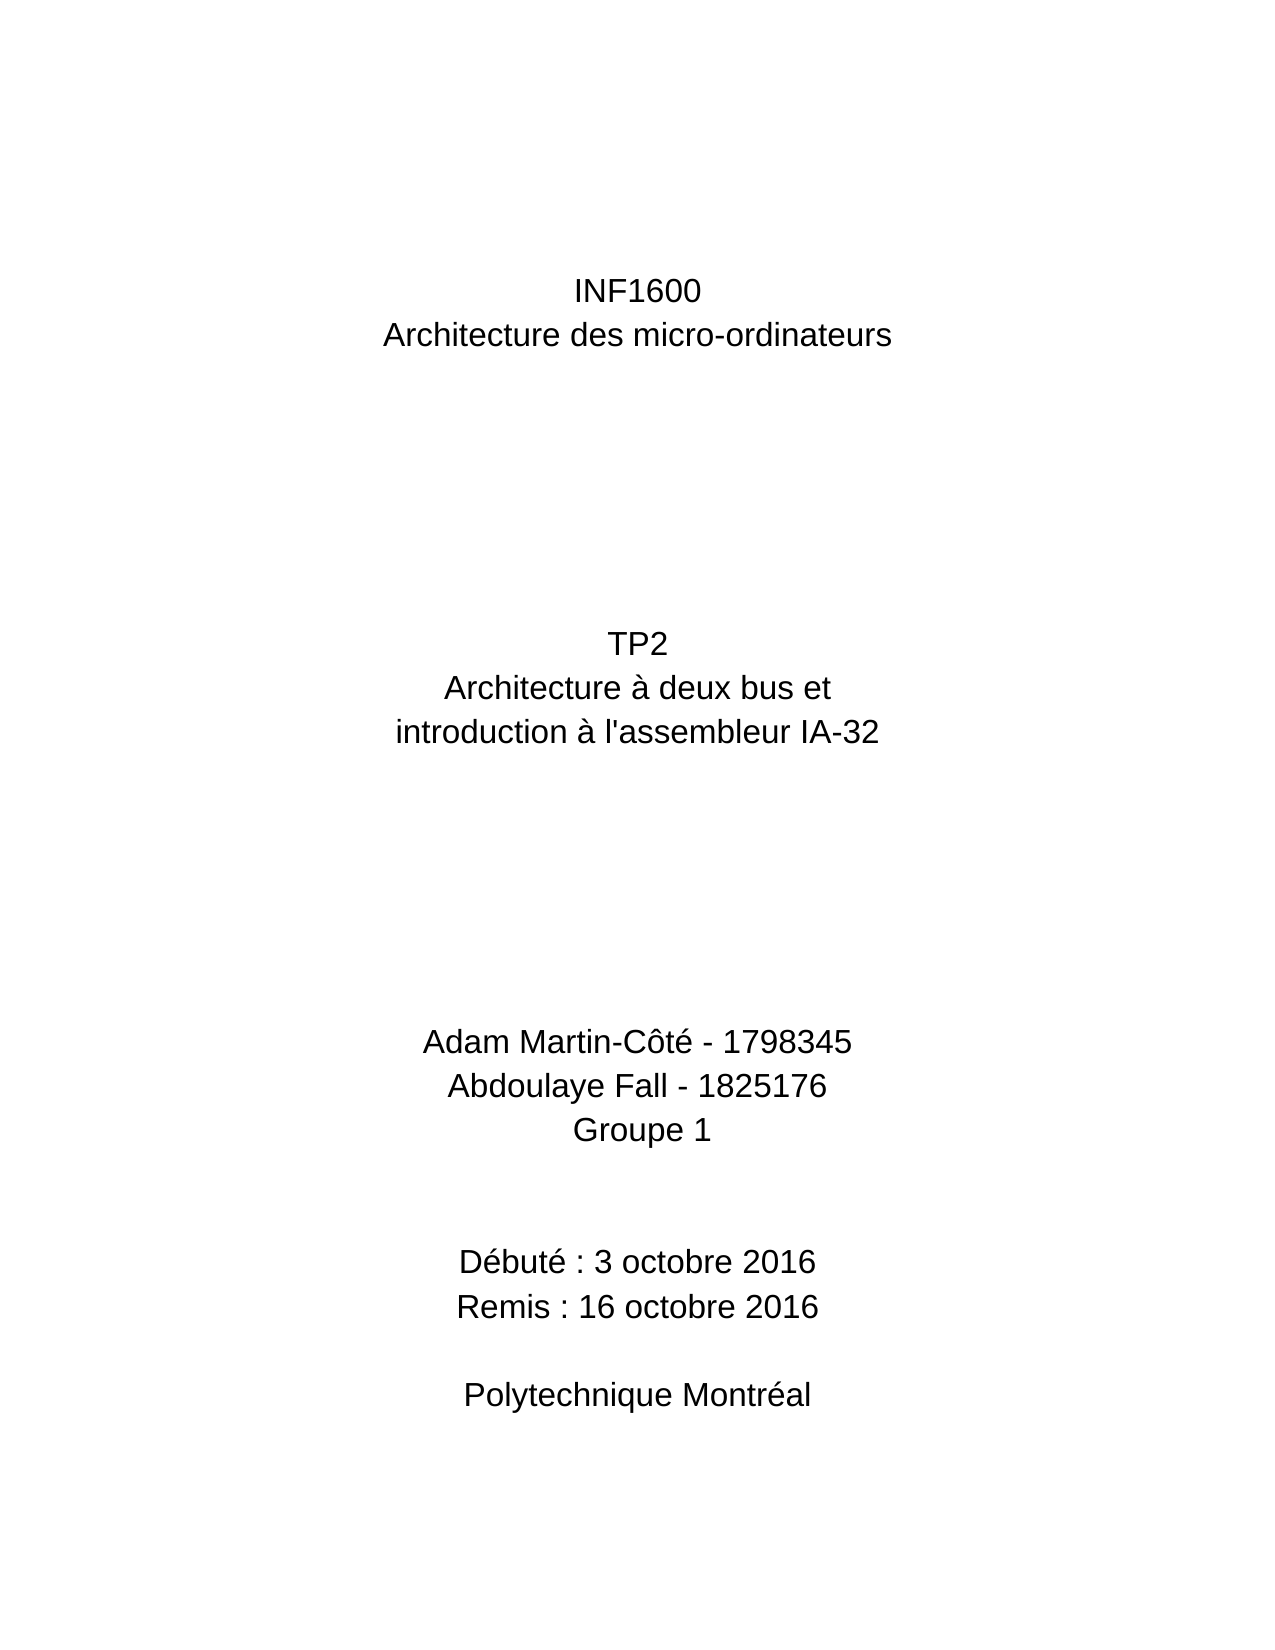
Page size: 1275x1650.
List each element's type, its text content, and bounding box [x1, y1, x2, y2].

text Adam Martin-Côté - 1798345 [150, 1022, 1125, 1060]
text Groupe 1 [150, 1110, 1125, 1148]
text Architecture des micro-ordinateurs [150, 315, 1125, 353]
text Polytechnique Montréal [150, 1375, 1125, 1413]
text TP2 [150, 624, 1125, 663]
text INF1600 [150, 271, 1125, 309]
text Remis : 16 octobre 2016 [150, 1287, 1125, 1325]
text Débuté : 3 octobre 2016 [150, 1242, 1125, 1281]
text Architecture à deux bus et [150, 668, 1125, 707]
text introduction à l'assembleur IA-32 [150, 712, 1125, 751]
text Abdoulaye Fall - 1825176 [150, 1066, 1125, 1104]
